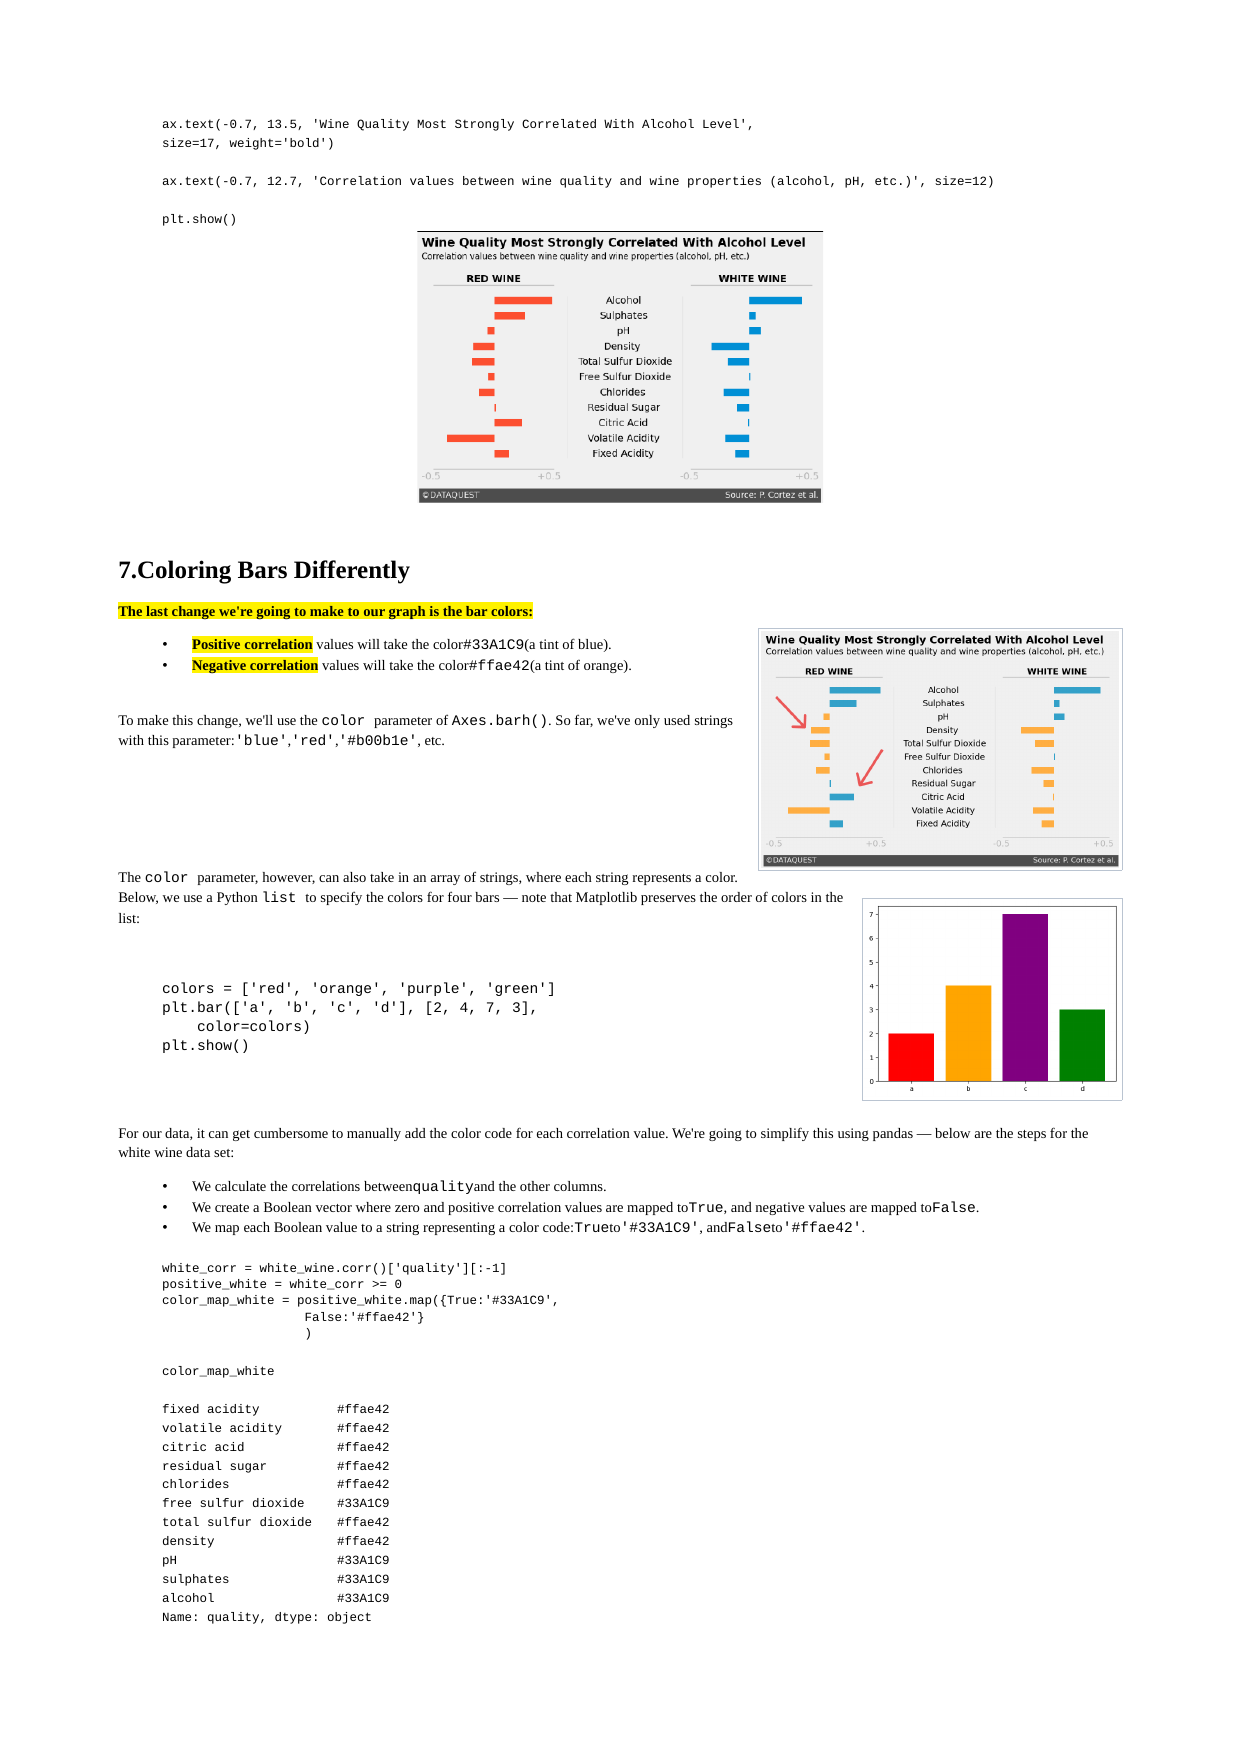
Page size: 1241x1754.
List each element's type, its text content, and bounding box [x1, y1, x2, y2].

list We map each Boolean value to a string representing a color code:Trueto'#33A1C9', andFalseto'#ffae42'. [162, 1219, 1122, 1237]
text density #ffae42 [162, 1535, 1122, 1549]
text plt.bar(['a', 'b', 'c', 'd'], [2, 4, 7, 3], [162, 1000, 862, 1017]
text ax.text(-0.7, 13.5, 'Wine Quality Most Strongly Correlated With Alcohol Level', [162, 118, 1122, 132]
list Positive correlation values will take the color#33A1C9(a tint of blue). [162, 636, 758, 654]
text colors = ['red', 'orange', 'purple', 'green'] [162, 981, 862, 998]
text color_map_white = positive_white.map({True:'#33A1C9', [162, 1294, 1122, 1308]
text To make this change, we'll use the color parameter of Axes.barh(). So far, we've only used strings with this parameter:'blue','red','#b00b1e', etc. [118, 711, 758, 750]
text plt.show() [162, 1038, 862, 1055]
text pH #33A1C9 [162, 1554, 1122, 1568]
text sulphates #33A1C9 [162, 1573, 1122, 1587]
text color_map_white [118, 1365, 1122, 1379]
list Negative correlation values will take the color#ffae42(a tint of orange). [162, 657, 758, 675]
text The color parameter, however, can also take in an array of strings, where each string represents a color. Below, we use a Python list to specify the colors for four bars — note that Matplotlib preserves the order of colors in the list: [118, 868, 1122, 926]
text free sulfur dioxide #33A1C9 [162, 1497, 1122, 1512]
text Name: quality, dtype: object [162, 1611, 1122, 1625]
text False:'#ffae42'} [162, 1311, 1122, 1325]
text color=colors) [162, 1019, 862, 1036]
text chlorides #ffae42 [162, 1478, 1122, 1493]
list We create a Boolean vector where zero and positive correlation values are mapped toTrue, and negative values are mapped toFalse. [162, 1199, 1122, 1217]
text ) [162, 1327, 1122, 1341]
text white_corr = white_wine.corr()['quality'][:-1] [162, 1262, 1122, 1276]
text size=17, weight='bold') [162, 137, 1122, 151]
text total sulfur dioxide #ffae42 [162, 1516, 1122, 1531]
text [863, 899, 1122, 1100]
text fixed acidity #ffae42 [162, 1403, 1122, 1417]
picture [864, 901, 1119, 1097]
picture [417, 231, 824, 503]
text 7.Coloring Bars Differently [118, 555, 1122, 583]
text volatile acidity #ffae42 [162, 1422, 1122, 1436]
text The last change we're going to make to our graph is the bar colors: [118, 602, 1122, 619]
text alcohol #33A1C9 [162, 1592, 1122, 1606]
picture [761, 631, 1119, 868]
text residual sugar #ffae42 [162, 1459, 1122, 1474]
text plt.show() [162, 213, 1122, 227]
text [759, 629, 1122, 870]
text For our data, it can get cumbersome to manually add the color code for each correlation value. We're going to simplify this using pandas — below are the steps for the white wine data set: [118, 1125, 1122, 1161]
list We calculate the correlations betweenqualityand the other columns. [162, 1178, 1122, 1196]
text citric acid #ffae42 [162, 1441, 1122, 1455]
text positive_white = white_corr >= 0 [162, 1278, 1122, 1292]
text ax.text(-0.7, 12.7, 'Correlation values between wine quality and wine properties (alcohol, pH, etc.)', size=12) [162, 175, 1122, 189]
